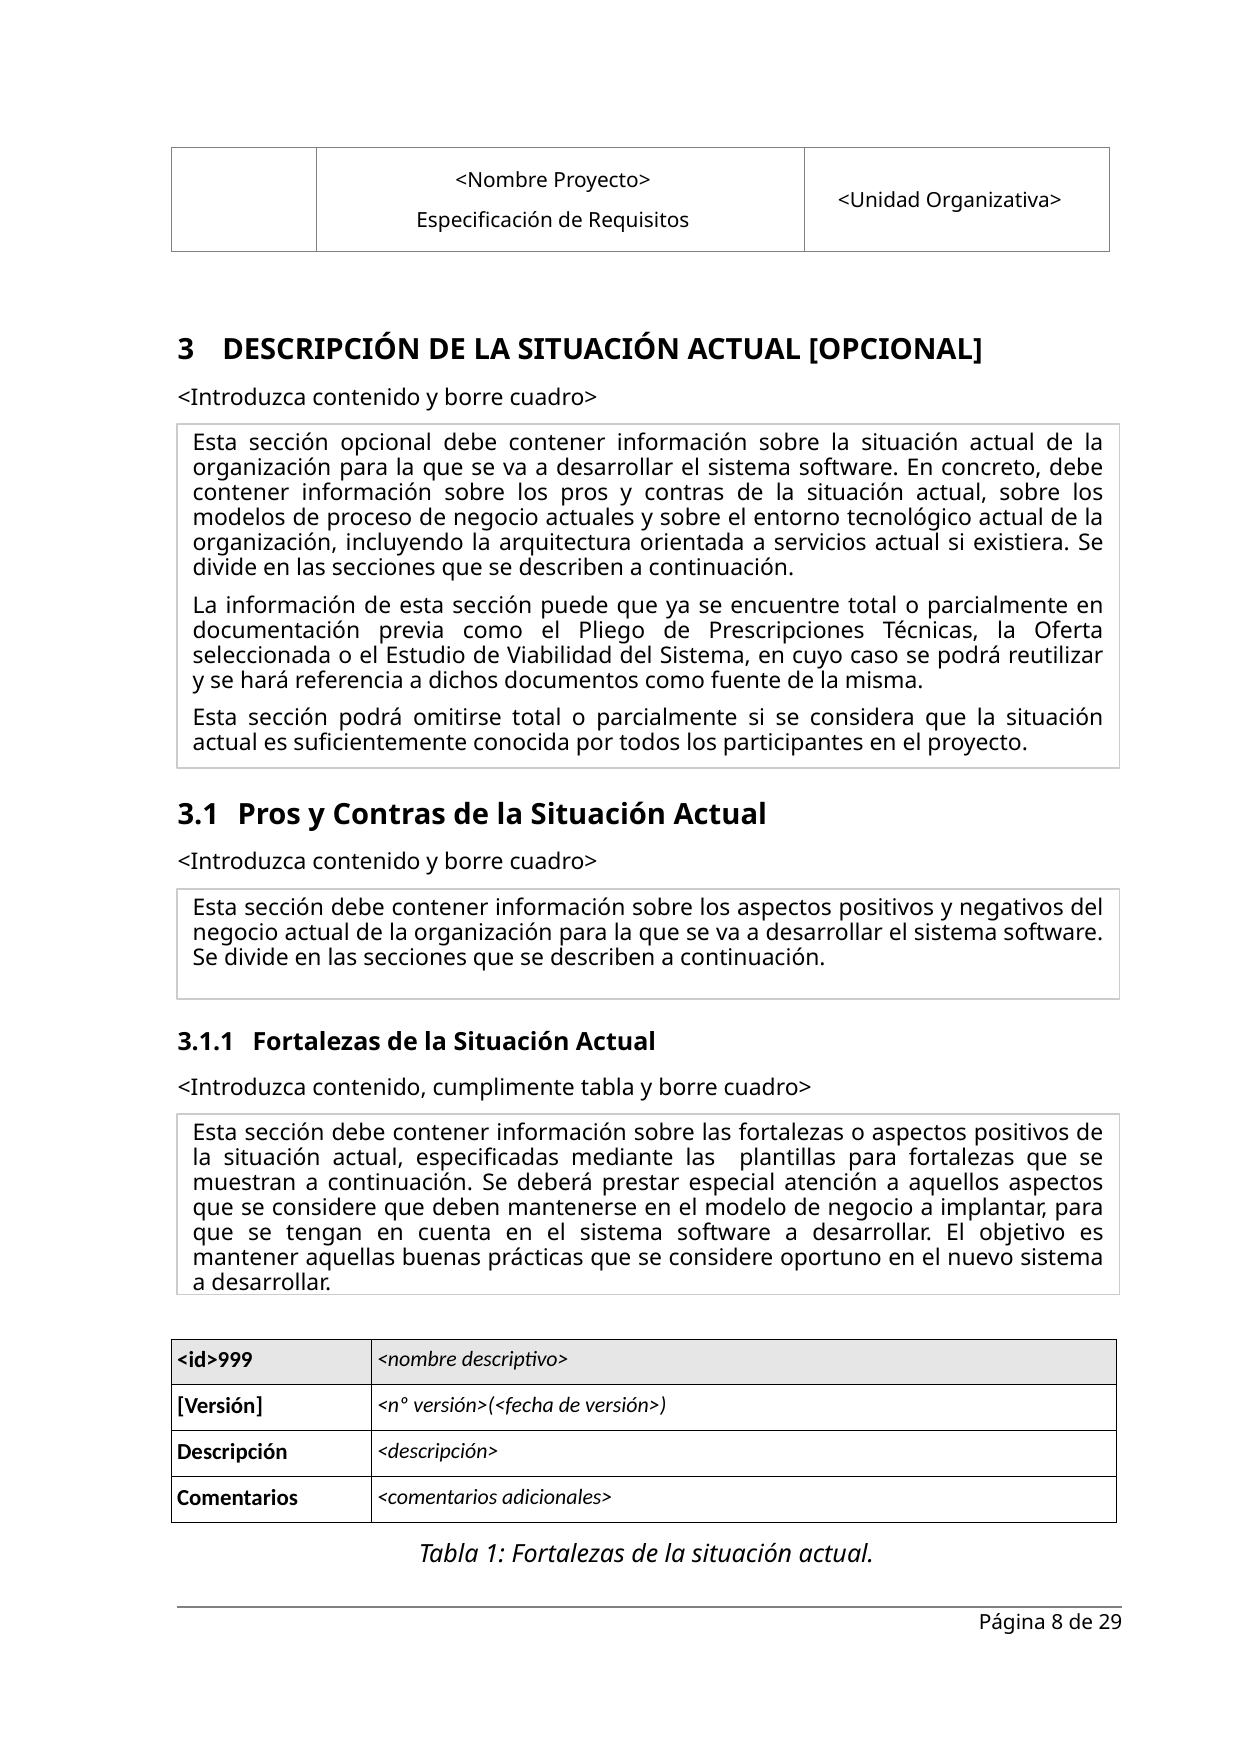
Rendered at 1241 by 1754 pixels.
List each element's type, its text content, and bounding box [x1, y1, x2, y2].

text Tabla 1: Fortalezas de la situación actual. [177, 1535, 1122, 1569]
table_header <nombre descriptivo> [372, 1340, 1116, 1384]
text <Introduzca contenido, cumplimente tabla y borre cuadro> [177, 1071, 1122, 1102]
table_cell Descripción [172, 1431, 371, 1476]
table_cell Comentarios [172, 1477, 371, 1522]
table_cell <descripción> [372, 1431, 1116, 1476]
table_cell [Versión] [172, 1385, 371, 1430]
subtitle Fortalezas de la Situación Actual [177, 1024, 1122, 1058]
table_header <id>999 [172, 1340, 371, 1384]
text <Introduzca contenido y borre cuadro> [177, 381, 1122, 412]
table_cell <nº versión>(<fecha de versión>) [372, 1385, 1116, 1430]
subtitle DESCRIPCIÓN DE LA SITUACIÓN ACTUAL [OPCIONAL] [177, 328, 1122, 368]
subtitle Pros y Contras de la Situación Actual [177, 793, 1122, 833]
table_cell <comentarios adicionales> [372, 1477, 1116, 1522]
text <Introduzca contenido y borre cuadro> [177, 845, 1122, 876]
